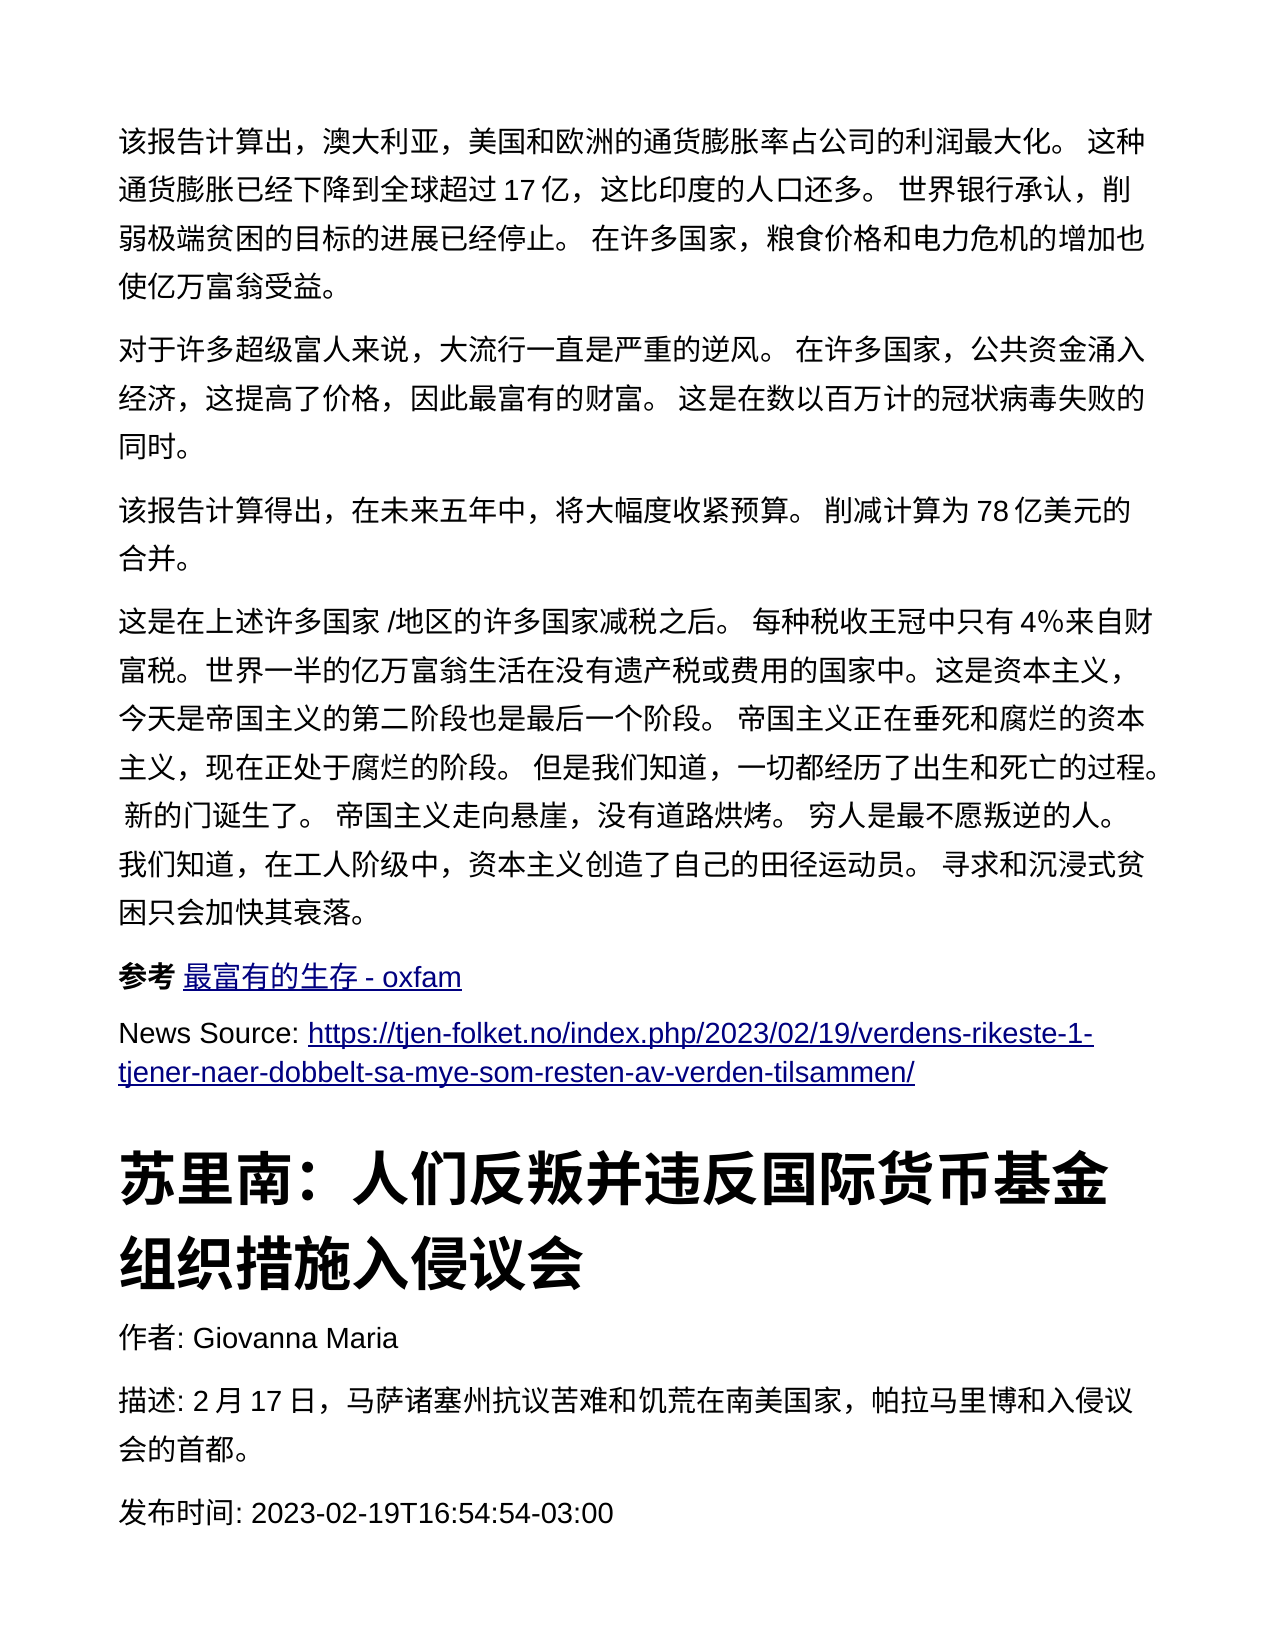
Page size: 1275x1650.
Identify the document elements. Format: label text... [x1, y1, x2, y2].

text 该报告计算得出，在未来五年中，将大幅度收紧预算。 削减计算为78亿美元的合并。 [118, 487, 1157, 578]
subtitle 苏里南：人们反叛并违反国际货币基金组织措施入侵议会 [118, 1133, 1157, 1302]
text 描述: 2月17日，马萨诸塞州抗议苦难和饥荒在南美国家，帕拉马里博和入侵议会的首都。 [118, 1377, 1157, 1468]
text News Source: https://tjen-folket.no/index.php/2023/02/19/verdens-rikeste-1-tjener-naer-dobbelt-sa-mye-som-resten-av-verden-tilsammen/ [118, 1016, 1157, 1088]
text 对于许多超级富人来说，大流行一直是严重的逆风。 在许多国家，公共资金涌入经济，这提高了价格，因此最富有的财富。 这是在数以百万计的冠状病毒失败的同时。 [118, 327, 1157, 466]
text 该报告计算出，澳大利亚，美国和欧洲的通货膨胀率占公司的利润最大化。 这种通货膨胀已经下降到全球超过17亿，这比印度的人口还多。 世界银行承认，削弱极端贫困的目标的进展已经停止。 在许多国家，粮食价格和电力危机的增加也使亿万富翁受益。 [118, 118, 1157, 306]
text 发布时间: 2023-02-19T16:54:54-03:00 [118, 1489, 1157, 1531]
text 这是在上述许多国家 /地区的许多国家减税之后。 每种税收王冠中只有4％来自财富税。世界一半的亿万富翁生活在没有遗产税或费用的国家中。这是资本主义，今天是帝国主义的第二阶段也是最后一个阶段。 帝国主义正在垂死和腐烂的资本主义，现在正处于腐烂的阶段。 但是我们知道，一切都经历了出生和死亡的过程。 新的门诞生了。 帝国主义走向悬崖，没有道路烘烤。 穷人是最不愿叛逆的人。 我们知道，在工人阶级中，资本主义创造了自己的田径运动员。 寻求和沉浸式贫困只会加快其衰落。 [118, 599, 1157, 932]
text 作者: Giovanna Maria [118, 1314, 1157, 1357]
text 参考 最富有的生存 - oxfam [118, 953, 1157, 995]
